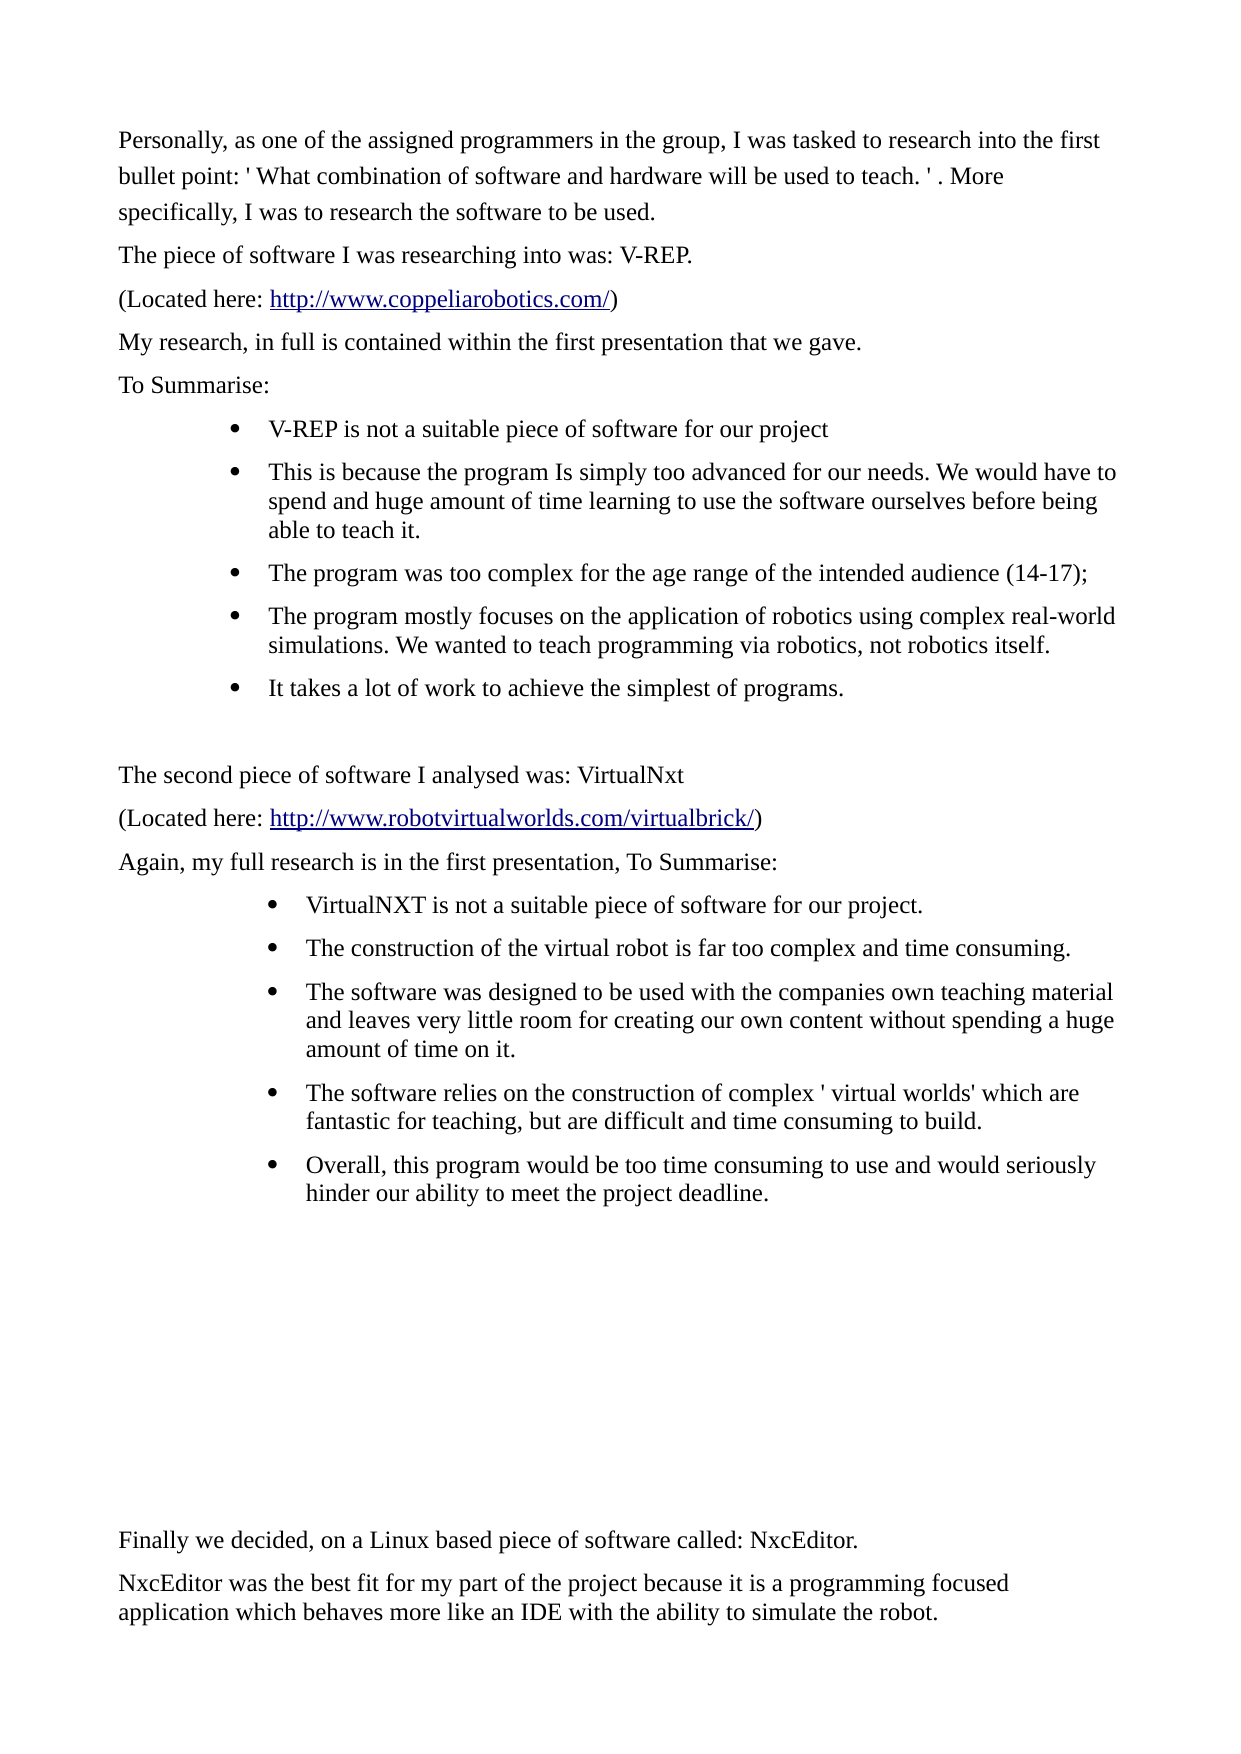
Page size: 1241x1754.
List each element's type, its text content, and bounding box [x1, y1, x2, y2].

list This is because the program Is simply too advanced for our needs. We would have to spend and huge amount of time learning to use the software ourselves before being able to teach it. [231, 457, 1122, 543]
list The software was designed to be used with the companies own teaching material and leaves very little room for creating our own content without spending a huge amount of time on it. [268, 977, 1122, 1063]
text Finally we decided, on a Linux based piece of software called: NxcEditor. [118, 1525, 1122, 1554]
list It takes a lot of work to achieve the simplest of programs. [231, 673, 1122, 702]
text My research, in full is contained within the first presentation that we gave. [118, 327, 1122, 356]
list The program mostly focuses on the application of robotics using complex real-world simulations. We wanted to teach programming via robotics, not robotics itself. [231, 601, 1122, 659]
list V-REP is not a suitable piece of software for our project [231, 414, 1122, 443]
list The program was too complex for the age range of the intended audience (14-17); [231, 558, 1122, 587]
text To Summarise: [118, 371, 1122, 399]
list VirtualNXT is not a suitable piece of software for our project. [268, 890, 1122, 919]
list Overall, this program would be too time consuming to use and would seriously hinder our ability to meet the project deadline. [268, 1150, 1122, 1207]
text (Located here: http://www.robotvirtualworlds.com/virtualbrick/) [118, 803, 1122, 832]
text The piece of software I was researching into was: V-REP. [118, 241, 1122, 269]
text Personally, as one of the assigned programmers in the group, I was tasked to research into the first bullet point: ' What combination of software and hardware will be used to teach. ' . More specifically, I was to research the software to be used. [118, 118, 1122, 226]
text Again, my full research is in the first presentation, To Summarise: [118, 847, 1122, 876]
text NxcEditor was the best fit for my part of the project because it is a programming focused application which behaves more like an IDE with the ability to simulate the robot. [118, 1568, 1122, 1626]
list The software relies on the construction of complex ' virtual worlds' which are fantastic for teaching, but are difficult and time consuming to build. [268, 1078, 1122, 1135]
list The construction of the virtual robot is far too complex and time consuming. [268, 933, 1122, 962]
text (Located here: http://www.coppeliarobotics.com/) [118, 284, 1122, 313]
text The second piece of software I analysed was: VirtualNxt [118, 760, 1122, 789]
